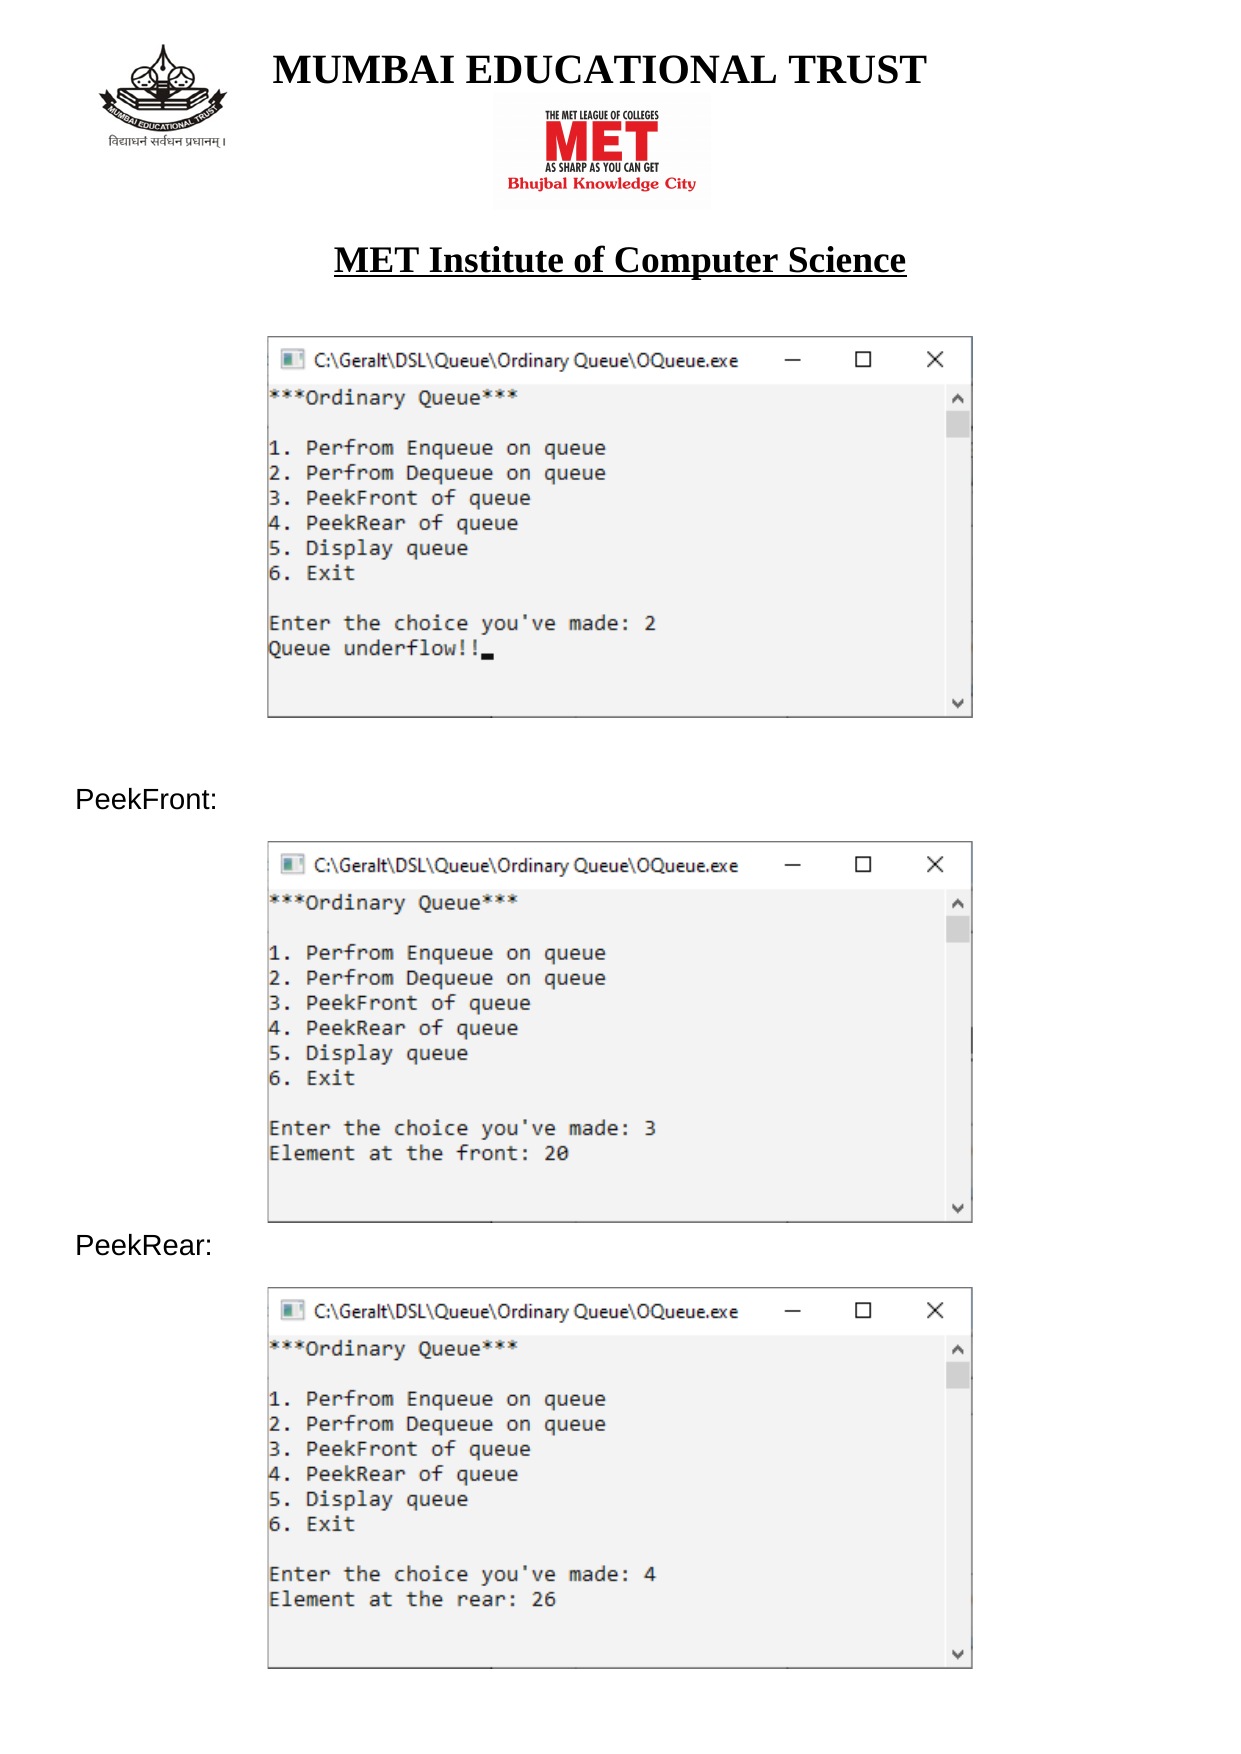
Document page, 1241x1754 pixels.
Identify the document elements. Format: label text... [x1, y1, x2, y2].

picture [492, 92, 712, 210]
picture [267, 1287, 973, 1669]
picture [267, 841, 973, 1223]
text PeekFront: [75, 782, 1165, 816]
text PeekRear: [75, 842, 1165, 1261]
picture [98, 44, 228, 148]
picture [267, 336, 973, 718]
